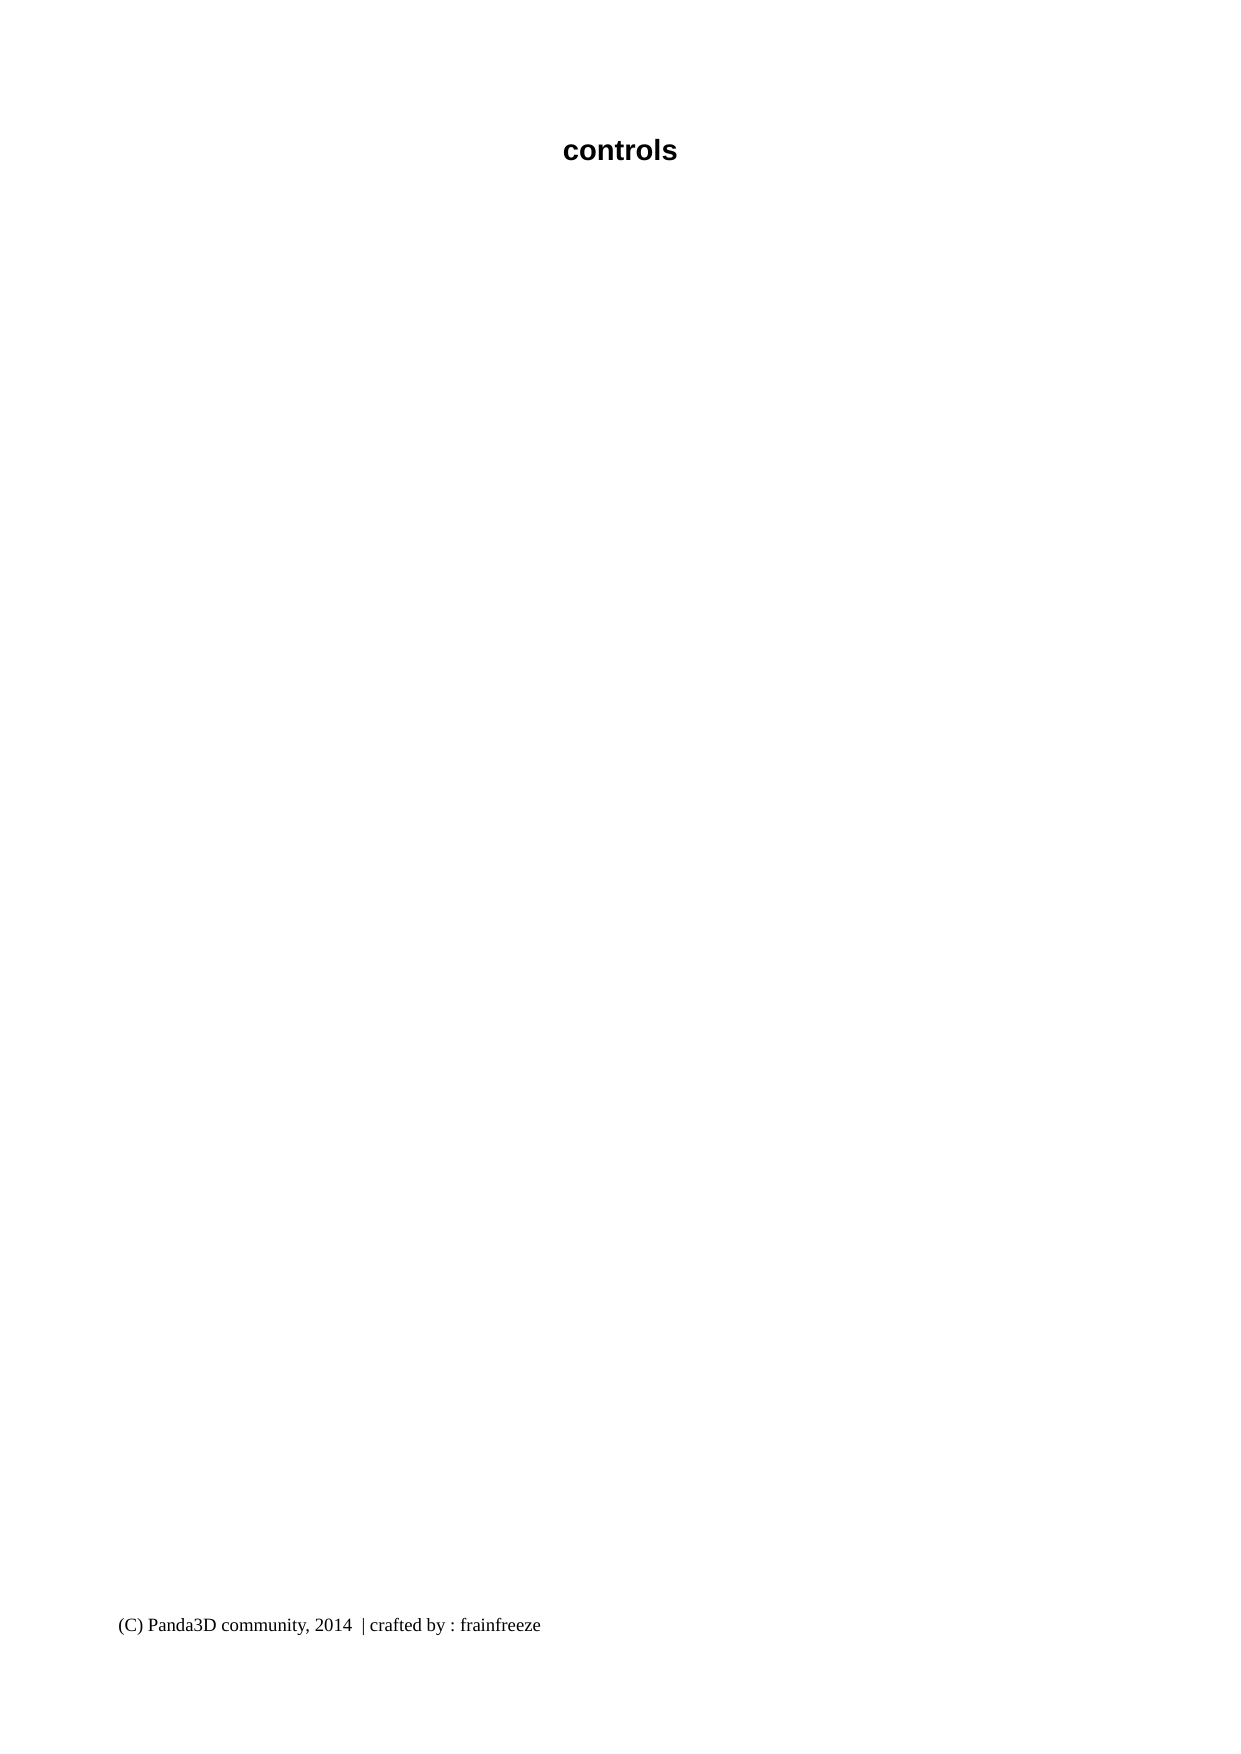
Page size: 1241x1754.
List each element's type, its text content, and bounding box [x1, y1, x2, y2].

subtitle controls [118, 133, 1122, 166]
